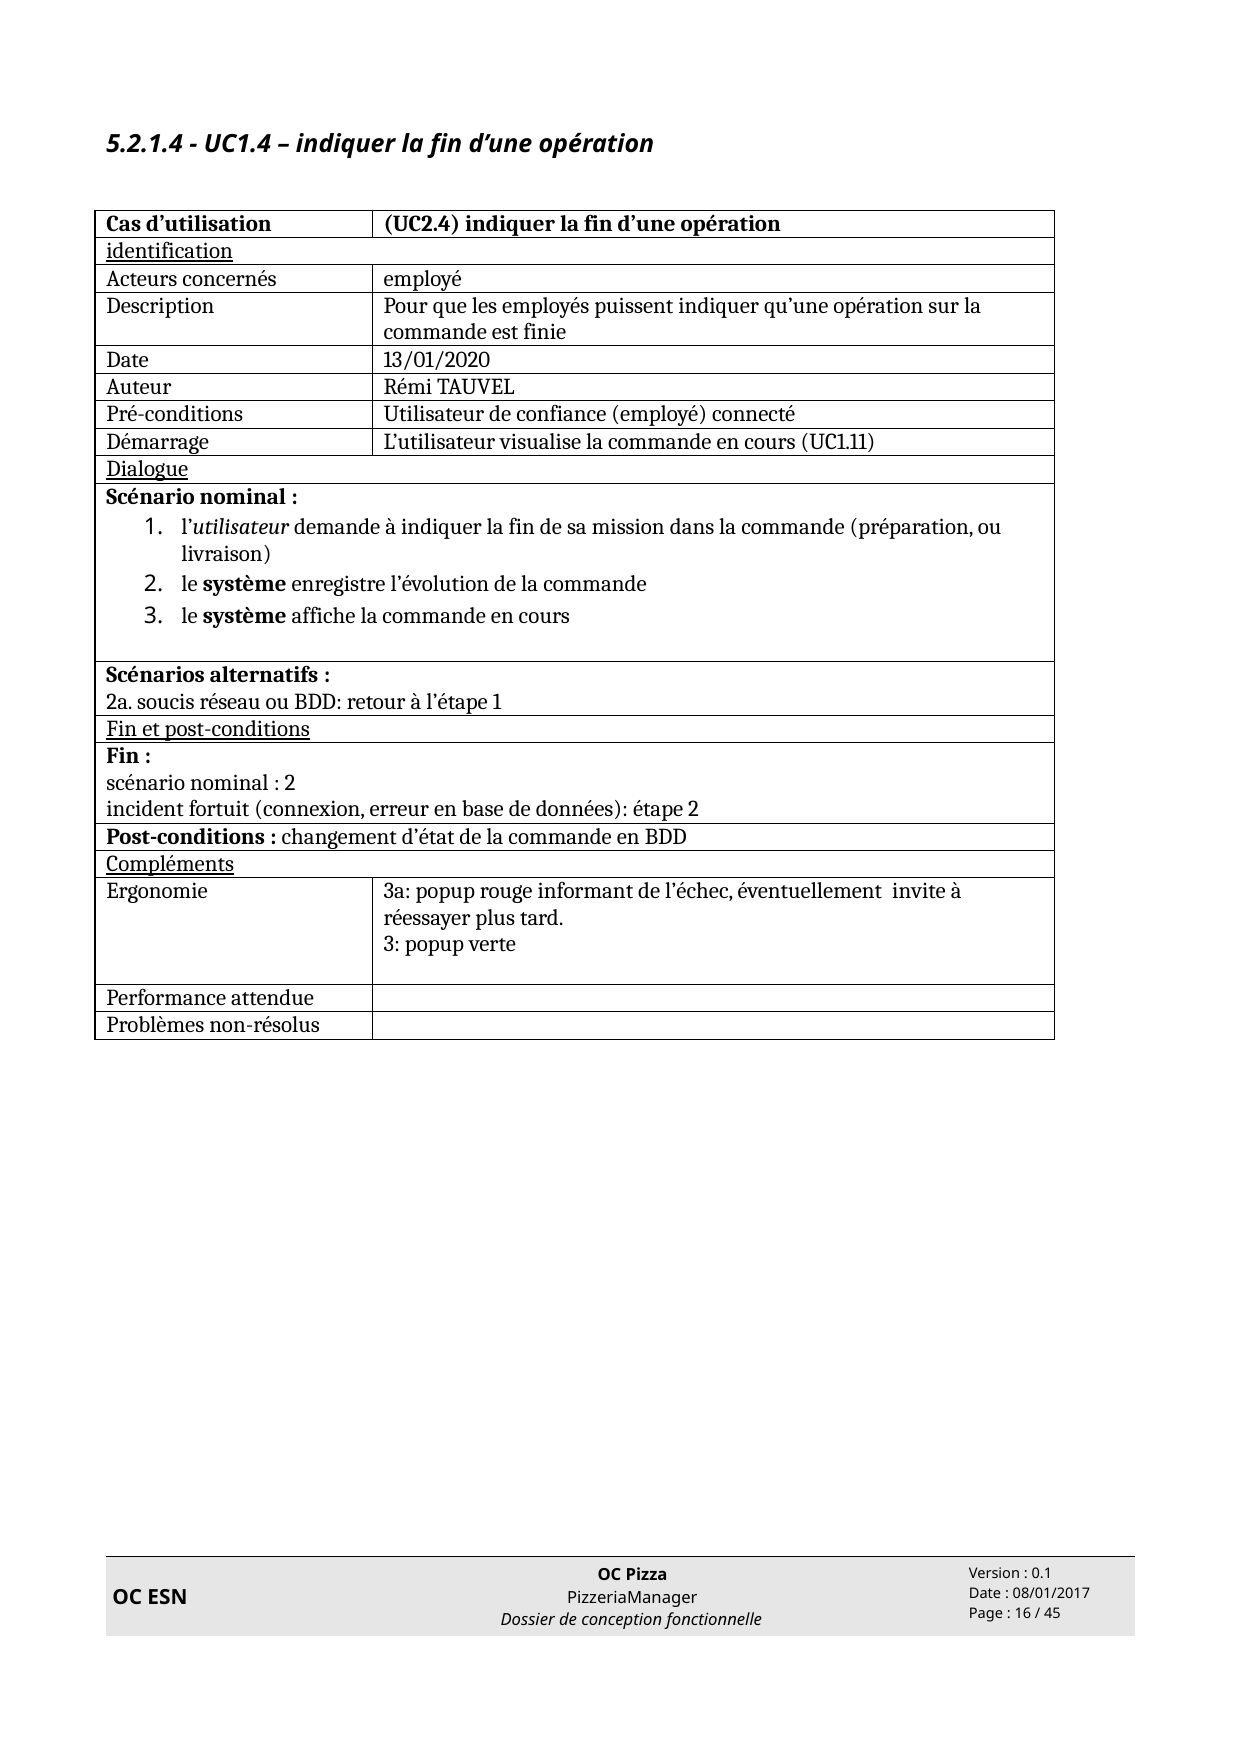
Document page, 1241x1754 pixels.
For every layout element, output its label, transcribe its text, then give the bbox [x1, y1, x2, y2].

table_cell Performance attendue [96, 985, 372, 1011]
table_cell 3a: popup rouge informant de l’échec, éventuellement invite à réessayer plus tard. 3: popup verte [373, 878, 1054, 984]
table_cell Rémi TAUVEL [373, 374, 1054, 400]
table_cell Date [96, 346, 372, 373]
table_header Cas d’utilisation [96, 211, 372, 237]
table_cell Description [96, 293, 372, 345]
table_cell Problèmes non-résolus [96, 1012, 372, 1038]
table_cell Démarrage [96, 429, 372, 455]
table_cell Post-conditions : changement d’état de la commande en BDD [96, 824, 1054, 850]
table_cell Dialogue [96, 456, 1054, 482]
table_cell 13/01/2020 [373, 346, 1054, 373]
table_cell employé [373, 265, 1054, 292]
table_cell L’utilisateur visualise la commande en cours (UC1.11) [373, 429, 1054, 455]
table_cell Fin : scénario nominal : 2 incident fortuit (connexion, erreur en base de données): étape 2 [96, 743, 1054, 822]
table_cell Scénarios alternatifs : 2a. soucis réseau ou BDD: retour à l’étape 1 [96, 662, 1054, 715]
table_cell Pré-conditions [96, 401, 372, 428]
table_cell [373, 985, 1054, 1011]
table_cell Acteurs concernés [96, 265, 372, 292]
table_cell Auteur [96, 374, 372, 400]
table_cell Compléments [96, 851, 1054, 877]
table_cell Pour que les employés puissent indiquer qu’une opération sur la commande est finie [373, 293, 1054, 345]
table_cell Scénario nominal : l’utilisateur demande à indiquer la fin de sa mission dans la commande (préparation, ou livraison) le système enregistre l’évolution de la commande le système affiche la commande en cours [96, 484, 1054, 661]
subtitle UC1.4 – indiquer la fin d’une opération [106, 125, 1134, 159]
table_cell Utilisateur de confiance (employé) connecté [373, 401, 1054, 428]
table_header (UC2.4) indiquer la fin d’une opération [373, 211, 1054, 237]
table_cell identification [96, 238, 1054, 264]
table_cell Ergonomie [96, 878, 372, 984]
table_cell Fin et post-conditions [96, 716, 1054, 742]
table_cell [373, 1012, 1054, 1038]
